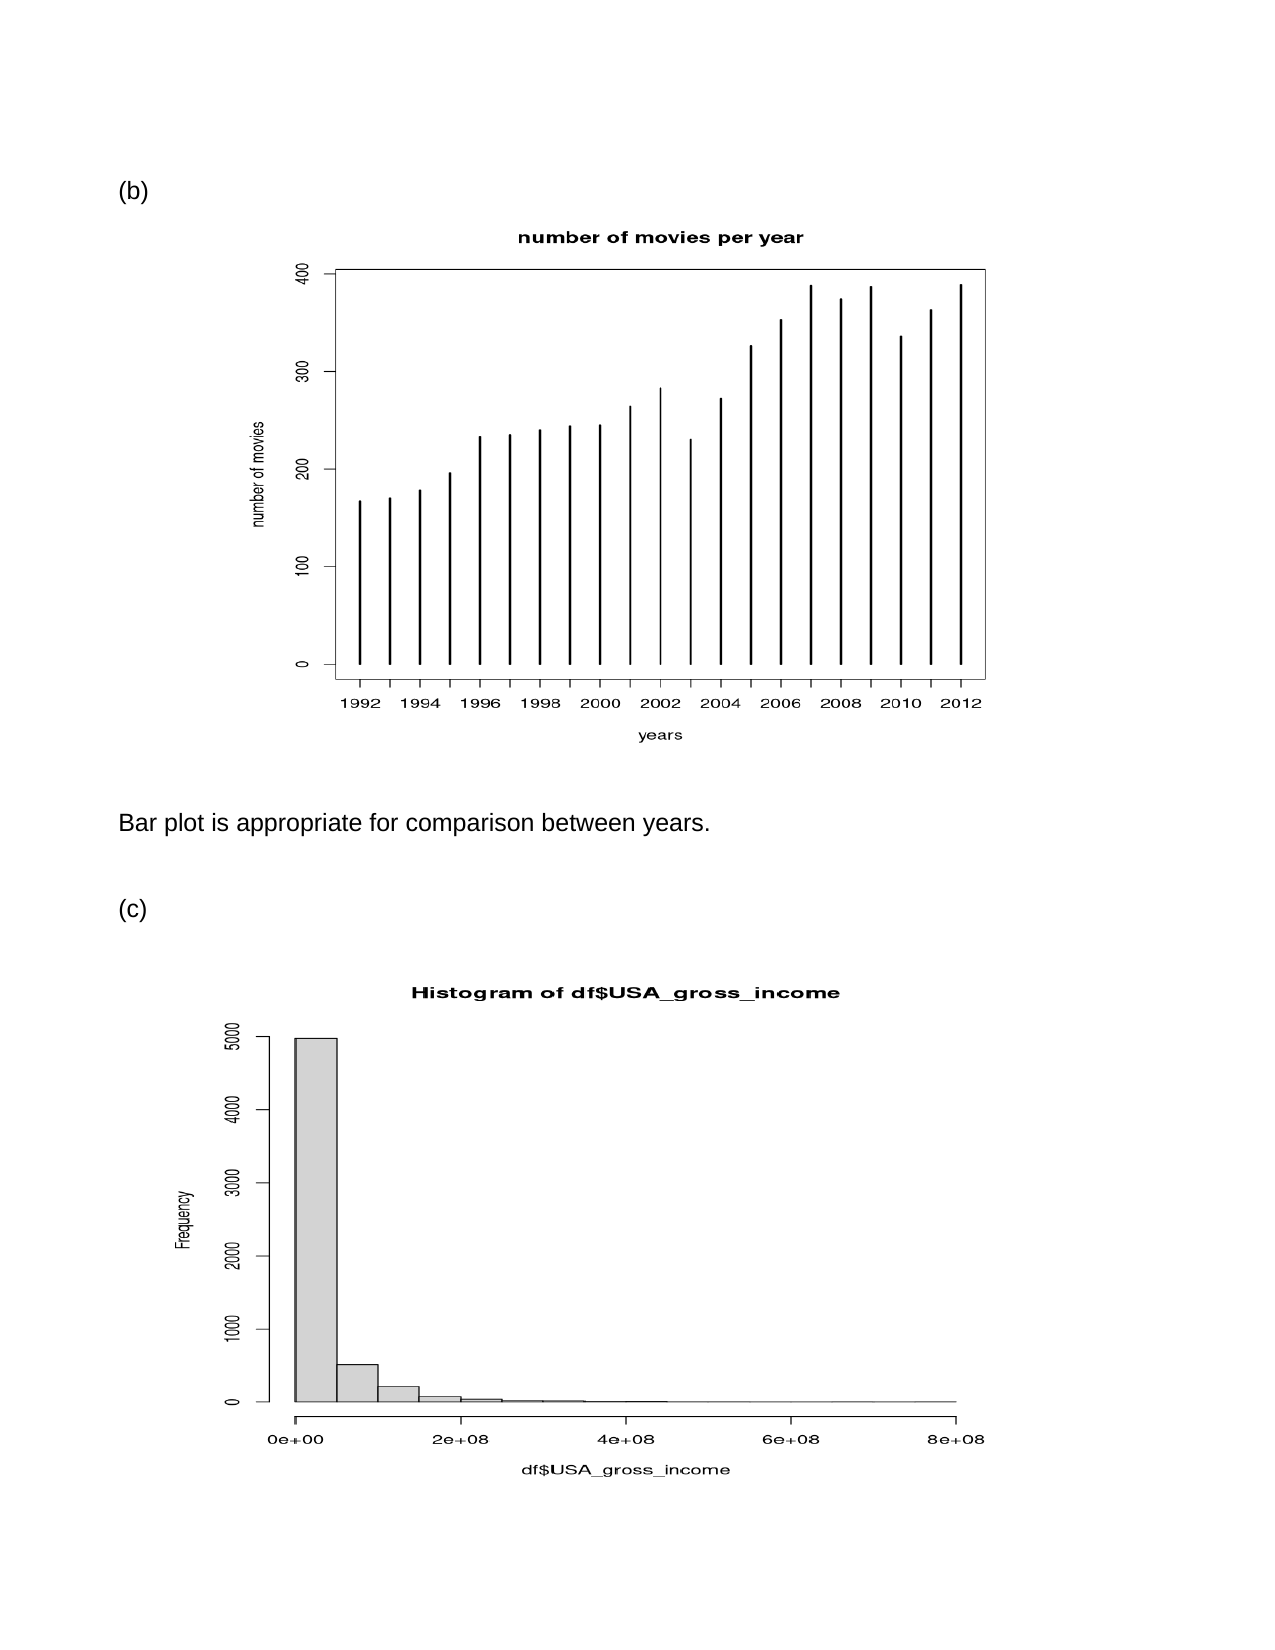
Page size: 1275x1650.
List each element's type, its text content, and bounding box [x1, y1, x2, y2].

picture [243, 204, 1032, 760]
picture [168, 961, 1035, 1494]
text Bar plot is appropriate for comparison between years. [118, 808, 1157, 837]
text (b) [118, 176, 1157, 204]
text (c) [118, 894, 1157, 923]
